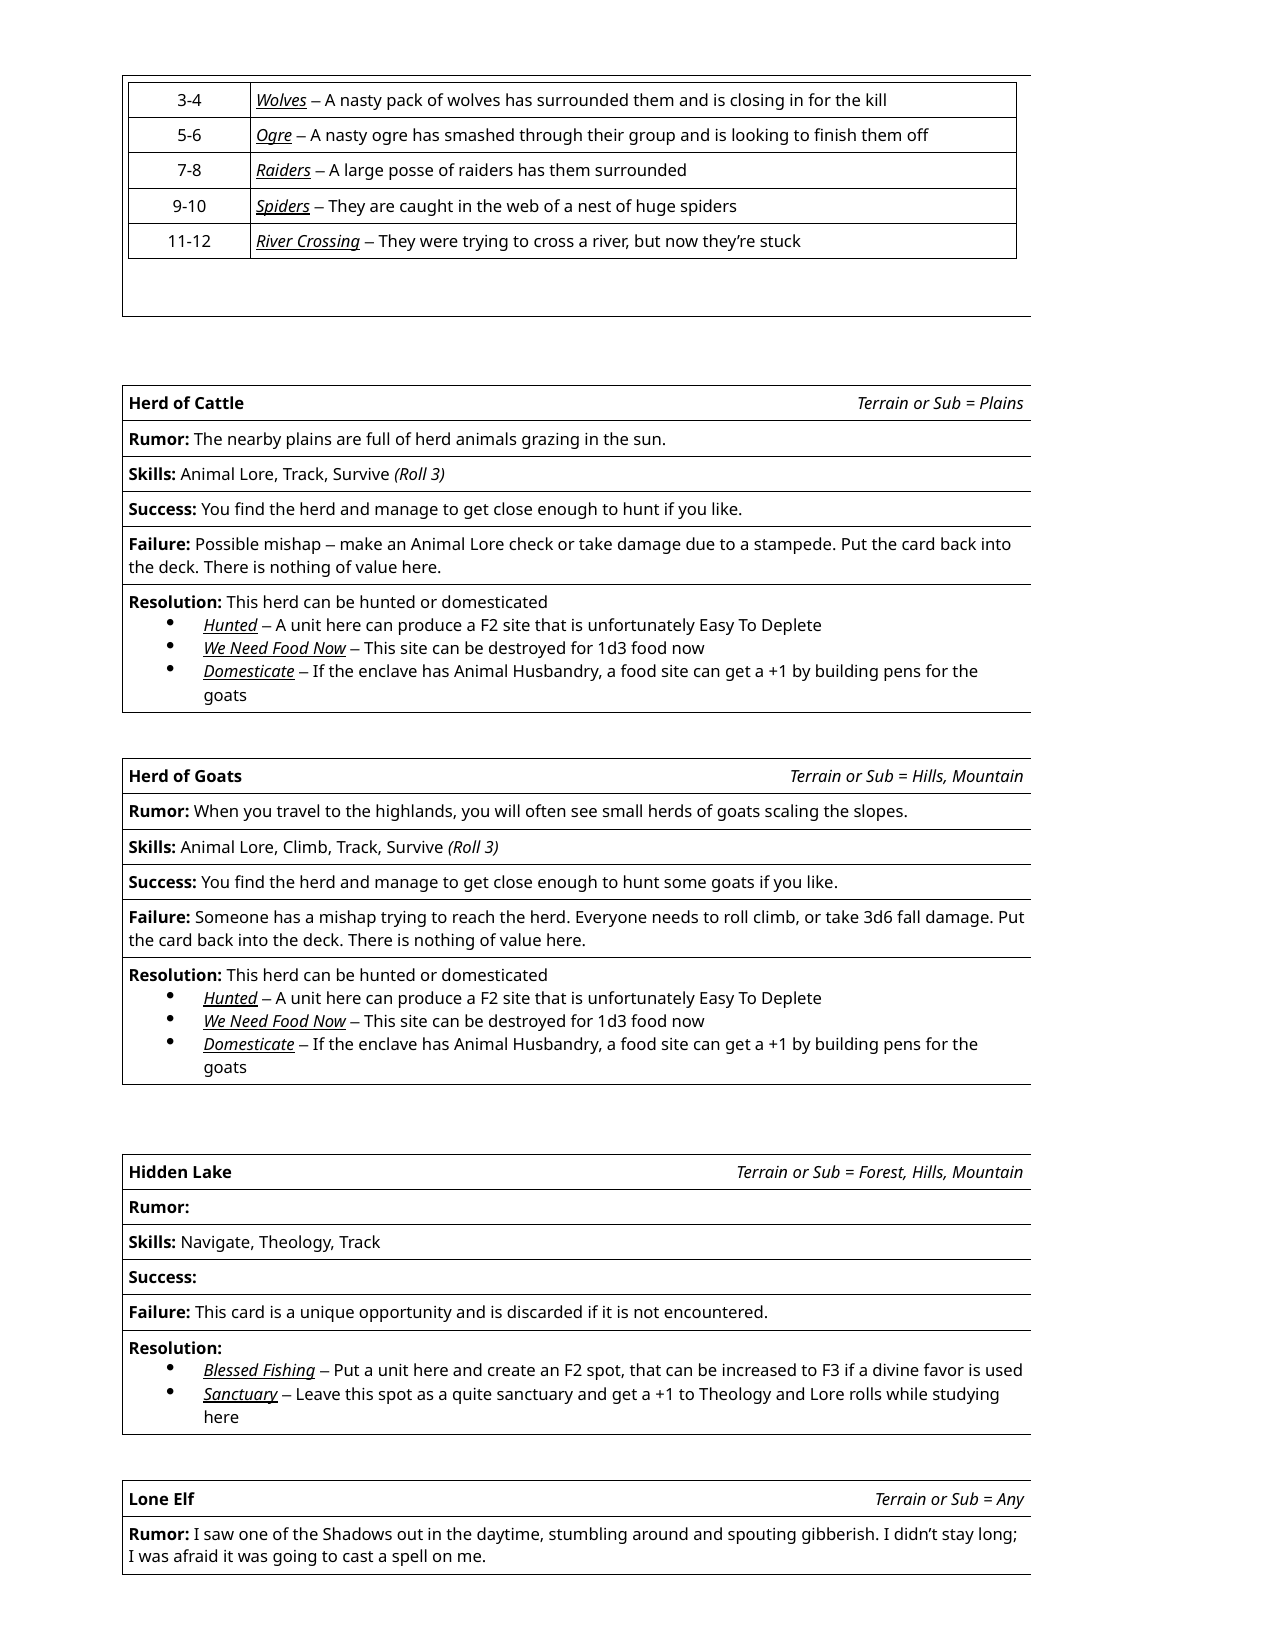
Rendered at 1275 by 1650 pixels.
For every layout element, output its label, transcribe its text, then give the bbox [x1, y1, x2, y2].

table_cell Ogre – A nasty ogre has smashed through their group and is looking to finish them off [251, 118, 1016, 152]
table_header Lone Elf [123, 1481, 594, 1516]
table_cell Spiders – They are caught in the web of a nest of huge spiders [251, 189, 1016, 223]
table_cell Failure: This card is a unique opportunity and is discarded if it is not encountered. [123, 1295, 1031, 1329]
table_cell 9-10 [129, 189, 250, 223]
table_cell Rumor: [123, 1190, 1031, 1224]
table_cell Failure: Someone has a mishap trying to reach the herd. Everyone needs to roll climb, or take 3d6 fall damage. Put the card back into the deck. There is nothing of value here. [123, 900, 1031, 957]
table_header Herd of Cattle [123, 386, 594, 420]
table_cell Resolution: This herd can be hunted or domesticated Hunted – A unit here can produce a F2 site that is unfortunately Easy To Deplete We Need Food Now – This site can be destroyed for 1d3 food now Domesticate – If the enclave has Animal Husbandry, a food site can get a +1 by building pens for the goats [123, 958, 1031, 1084]
table_header Terrain or Sub = Any [594, 1481, 1031, 1516]
table_cell Resolution: This herd can be hunted or domesticated Hunted – A unit here can produce a F2 site that is unfortunately Easy To Deplete We Need Food Now – This site can be destroyed for 1d3 food now Domesticate – If the enclave has Animal Husbandry, a food site can get a +1 by building pens for the goats [123, 585, 1031, 712]
table_cell Success: You find the herd and manage to get close enough to hunt if you like. [123, 492, 1031, 526]
table_cell Skills: Animal Lore, Track, Survive (Roll 3) [123, 457, 1031, 491]
table_cell Skills: Animal Lore, Climb, Track, Survive (Roll 3) [123, 830, 1031, 864]
table_cell Wolves – A nasty pack of wolves has surrounded them and is closing in for the kill [251, 83, 1016, 117]
table_header Hidden Lake [123, 1155, 594, 1189]
table_cell Failure: Possible mishap – make an Animal Lore check or take damage due to a stampede. Put the card back into the deck. There is nothing of value here. [123, 527, 1031, 584]
table_cell Success: You find the herd and manage to get close enough to hunt some goats if you like. [123, 865, 1031, 899]
table_cell [123, 76, 1031, 316]
table_cell Rumor: The nearby plains are full of herd animals grazing in the sun. [123, 421, 1031, 456]
table_cell Resolution: Blessed Fishing – Put a unit here and create an F2 spot, that can be increased to F3 if a divine favor is used Sanctuary – Leave this spot as a quite sanctuary and get a +1 to Theology and Lore rolls while studying here [123, 1331, 1031, 1434]
table_cell 5-6 [129, 118, 250, 152]
table_cell 11-12 [129, 224, 250, 258]
table_cell Rumor: I saw one of the Shadows out in the daytime, stumbling around and spouting gibberish. I didn’t stay long; I was afraid it was going to cast a spell on me. [123, 1517, 1031, 1573]
table_cell 3-4 [129, 83, 250, 117]
table_header Terrain or Sub = Forest, Hills, Mountain [594, 1155, 1031, 1189]
table_cell Success: [123, 1260, 1031, 1294]
table_cell 7-8 [129, 153, 250, 187]
table_cell River Crossing – They were trying to cross a river, but now they’re stuck [251, 224, 1016, 258]
table_header Herd of Goats [123, 759, 594, 793]
table_cell Skills: Navigate, Theology, Track [123, 1225, 1031, 1259]
table_cell Rumor: When you travel to the highlands, you will often see small herds of goats scaling the slopes. [123, 794, 1031, 828]
table_header Terrain or Sub = Hills, Mountain [594, 759, 1031, 793]
table_header Terrain or Sub = Plains [594, 386, 1031, 420]
table_cell Raiders – A large posse of raiders has them surrounded [251, 153, 1016, 187]
